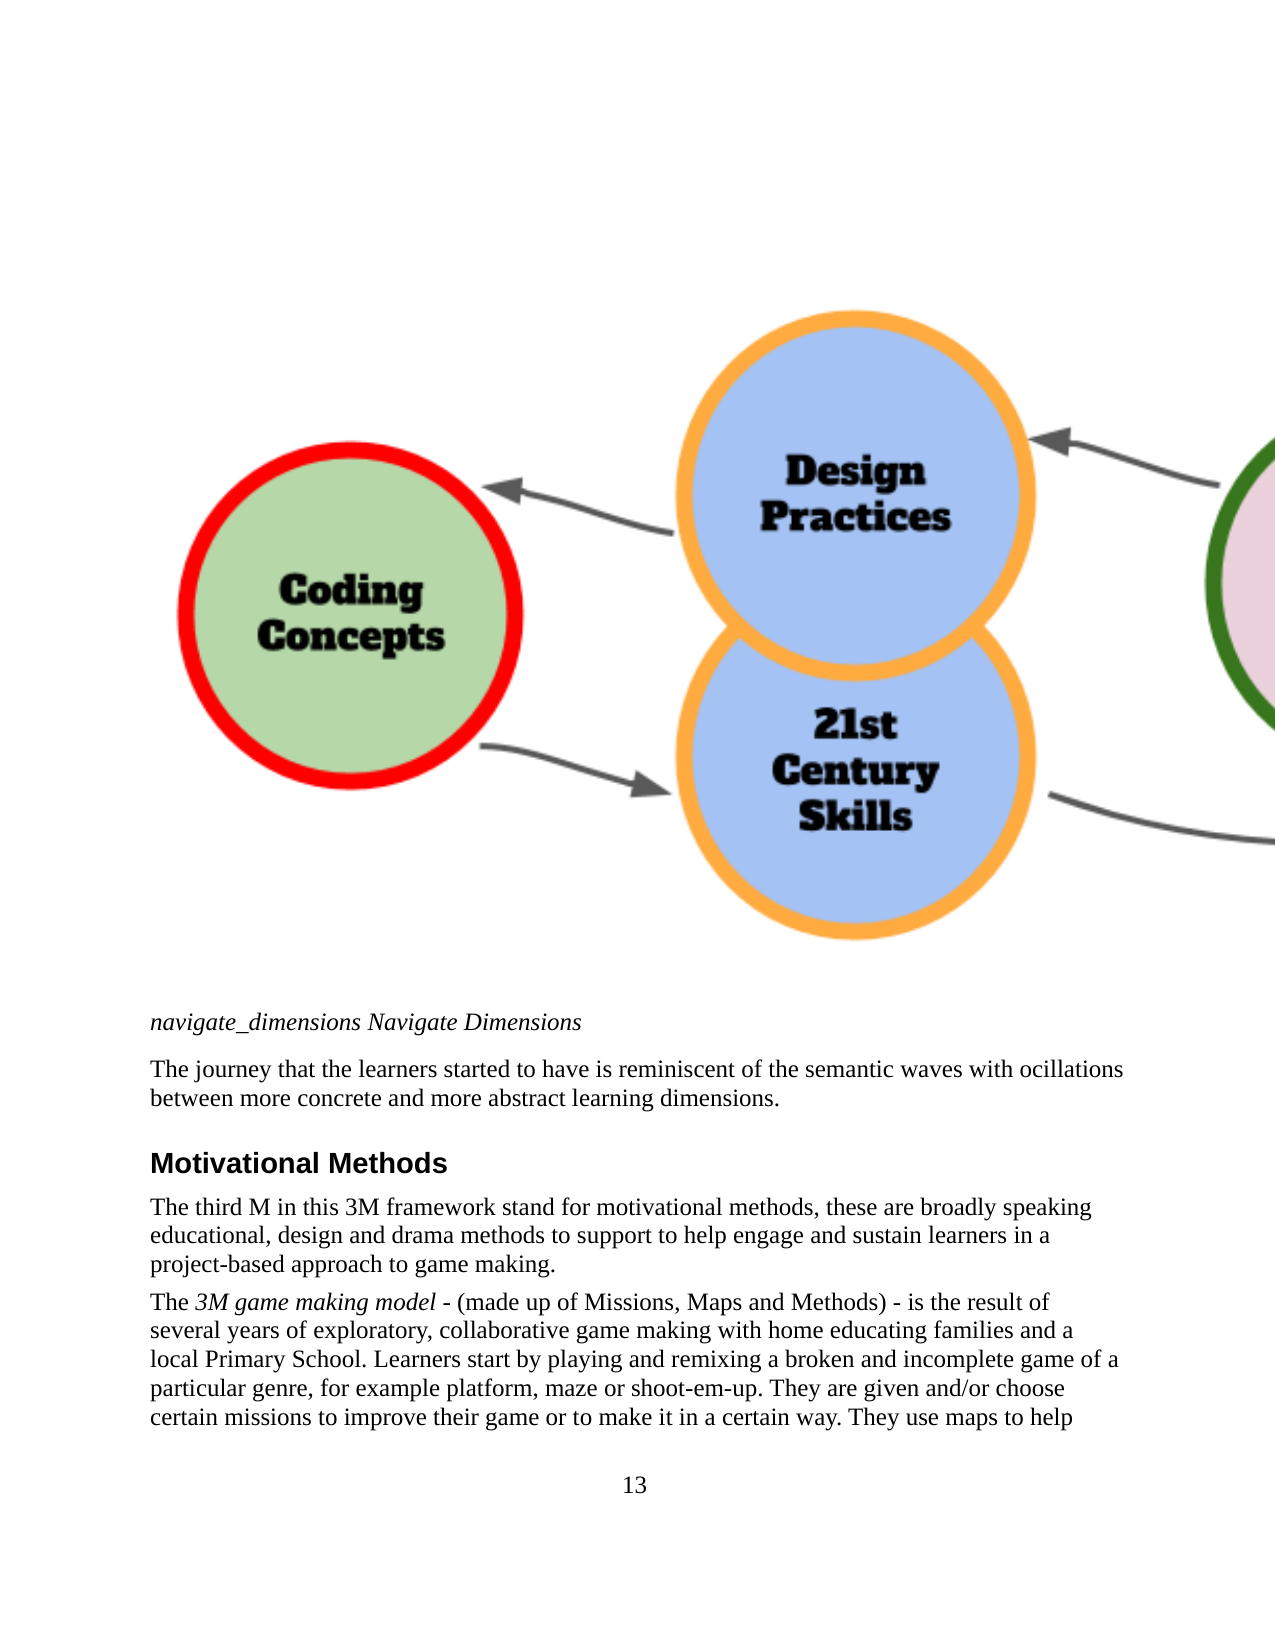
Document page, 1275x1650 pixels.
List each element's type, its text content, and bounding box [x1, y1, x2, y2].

subtitle Motivational Methods [150, 1146, 1125, 1179]
picture [150, 150, 1275, 1002]
text The 3M game making model - (made up of Missions, Maps and Methods) - is the result of several years of exploratory, collaborative game making with home educating families and a local Primary School. Learners start by playing and remixing a broken and incomplete game of a particular genre, for example platform, maze or shoot-em-up. They are given and/or choose certain missions to improve their game or to make it in a certain way. They use maps to help [150, 1287, 1125, 1431]
text The third M in this 3M framework stand for motivational methods, these are broadly speaking educational, design and drama methods to support to help engage and sustain learners in a project-based approach to game making. [150, 1192, 1125, 1278]
text navigate_dimensions Navigate Dimensions [150, 1002, 1125, 1036]
text The journey that the learners started to have is reminiscent of the semantic waves with ocillations between more concrete and more abstract learning dimensions. [150, 1054, 1125, 1112]
